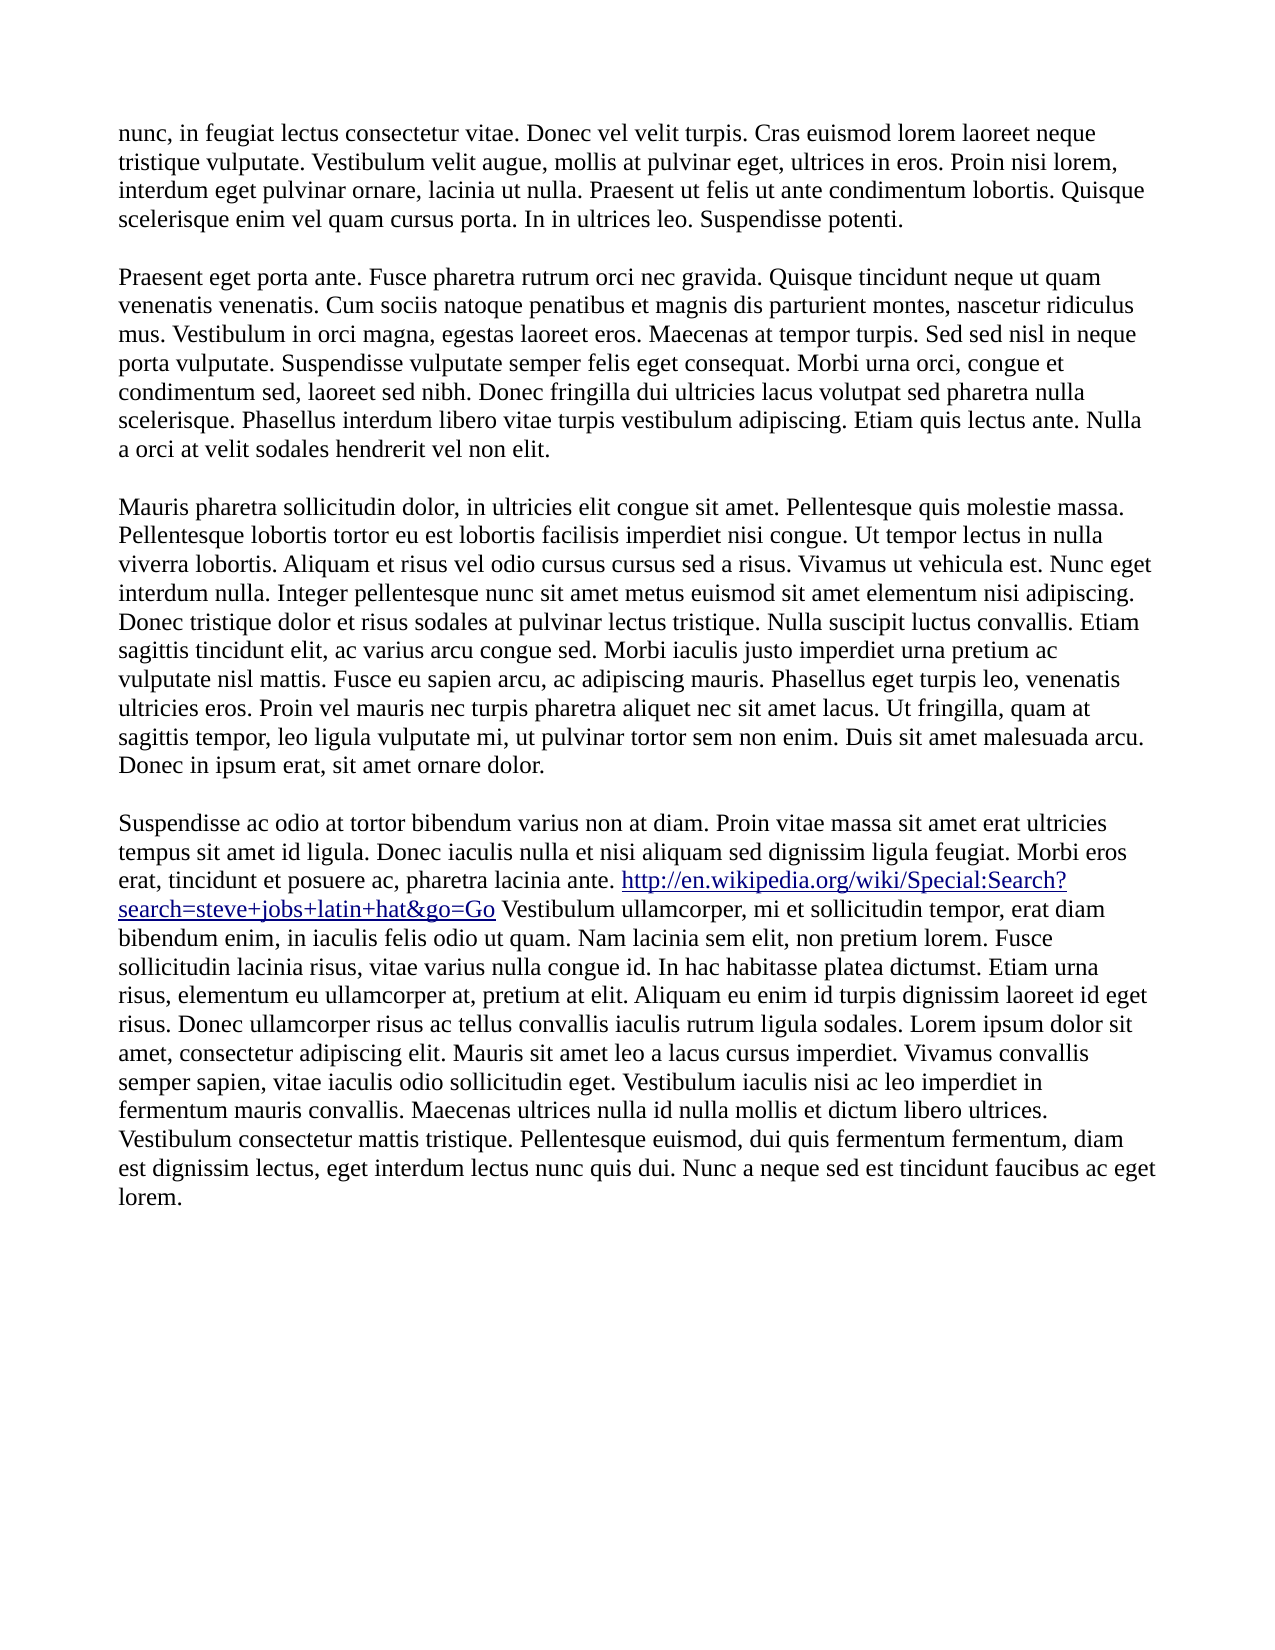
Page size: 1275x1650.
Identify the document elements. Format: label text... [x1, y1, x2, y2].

text nunc, in feugiat lectus consectetur vitae. Donec vel velit turpis. Cras euismod lorem laoreet neque tristique vulputate. Vestibulum velit augue, mollis at pulvinar eget, ultrices in eros. Proin nisi lorem, interdum eget pulvinar ornare, lacinia ut nulla. Praesent ut felis ut ante condimentum lobortis. Quisque scelerisque enim vel quam cursus porta. In in ultrices leo. Suspendisse potenti. [118, 118, 1157, 233]
text Suspendisse ac odio at tortor bibendum varius non at diam. Proin vitae massa sit amet erat ultricies tempus sit amet id ligula. Donec iaculis nulla et nisi aliquam sed dignissim ligula feugiat. Morbi eros erat, tincidunt et posuere ac, pharetra lacinia ante. http://en.wikipedia.org/wiki/Special:Search?search=steve+jobs+latin+hat&go=Go Vestibulum ullamcorper, mi et sollicitudin tempor, erat diam bibendum enim, in iaculis felis odio ut quam. Nam lacinia sem elit, non pretium lorem. Fusce sollicitudin lacinia risus, vitae varius nulla congue id. In hac habitasse platea dictumst. Etiam urna risus, elementum eu ullamcorper at, pretium at elit. Aliquam eu enim id turpis dignissim laoreet id eget risus. Donec ullamcorper risus ac tellus convallis iaculis rutrum ligula sodales. Lorem ipsum dolor sit amet, consectetur adipiscing elit. Mauris sit amet leo a lacus cursus imperdiet. Vivamus convallis semper sapien, vitae iaculis odio sollicitudin eget. Vestibulum iaculis nisi ac leo imperdiet in fermentum mauris convallis. Maecenas ultrices nulla id nulla mollis et dictum libero ultrices. Vestibulum consectetur mattis tristique. Pellentesque euismod, dui quis fermentum fermentum, diam est dignissim lectus, eget interdum lectus nunc quis dui. Nunc a neque sed est tincidunt faucibus ac eget lorem. [118, 808, 1157, 1211]
text Praesent eget porta ante. Fusce pharetra rutrum orci nec gravida. Quisque tincidunt neque ut quam venenatis venenatis. Cum sociis natoque penatibus et magnis dis parturient montes, nascetur ridiculus mus. Vestibulum in orci magna, egestas laoreet eros. Maecenas at tempor turpis. Sed sed nisl in neque porta vulputate. Suspendisse vulputate semper felis eget consequat. Morbi urna orci, congue et condimentum sed, laoreet sed nibh. Donec fringilla dui ultricies lacus volutpat sed pharetra nulla scelerisque. Phasellus interdum libero vitae turpis vestibulum adipiscing. Etiam quis lectus ante. Nulla a orci at velit sodales hendrerit vel non elit. [118, 262, 1157, 463]
text Mauris pharetra sollicitudin dolor, in ultricies elit congue sit amet. Pellentesque quis molestie massa. Pellentesque lobortis tortor eu est lobortis facilisis imperdiet nisi congue. Ut tempor lectus in nulla viverra lobortis. Aliquam et risus vel odio cursus cursus sed a risus. Vivamus ut vehicula est. Nunc eget interdum nulla. Integer pellentesque nunc sit amet metus euismod sit amet elementum nisi adipiscing. Donec tristique dolor et risus sodales at pulvinar lectus tristique. Nulla suscipit luctus convallis. Etiam sagittis tincidunt elit, ac varius arcu congue sed. Morbi iaculis justo imperdiet urna pretium ac vulputate nisl mattis. Fusce eu sapien arcu, ac adipiscing mauris. Phasellus eget turpis leo, venenatis ultricies eros. Proin vel mauris nec turpis pharetra aliquet nec sit amet lacus. Ut fringilla, quam at sagittis tempor, leo ligula vulputate mi, ut pulvinar tortor sem non enim. Duis sit amet malesuada arcu. Donec in ipsum erat, sit amet ornare dolor. [118, 492, 1157, 779]
